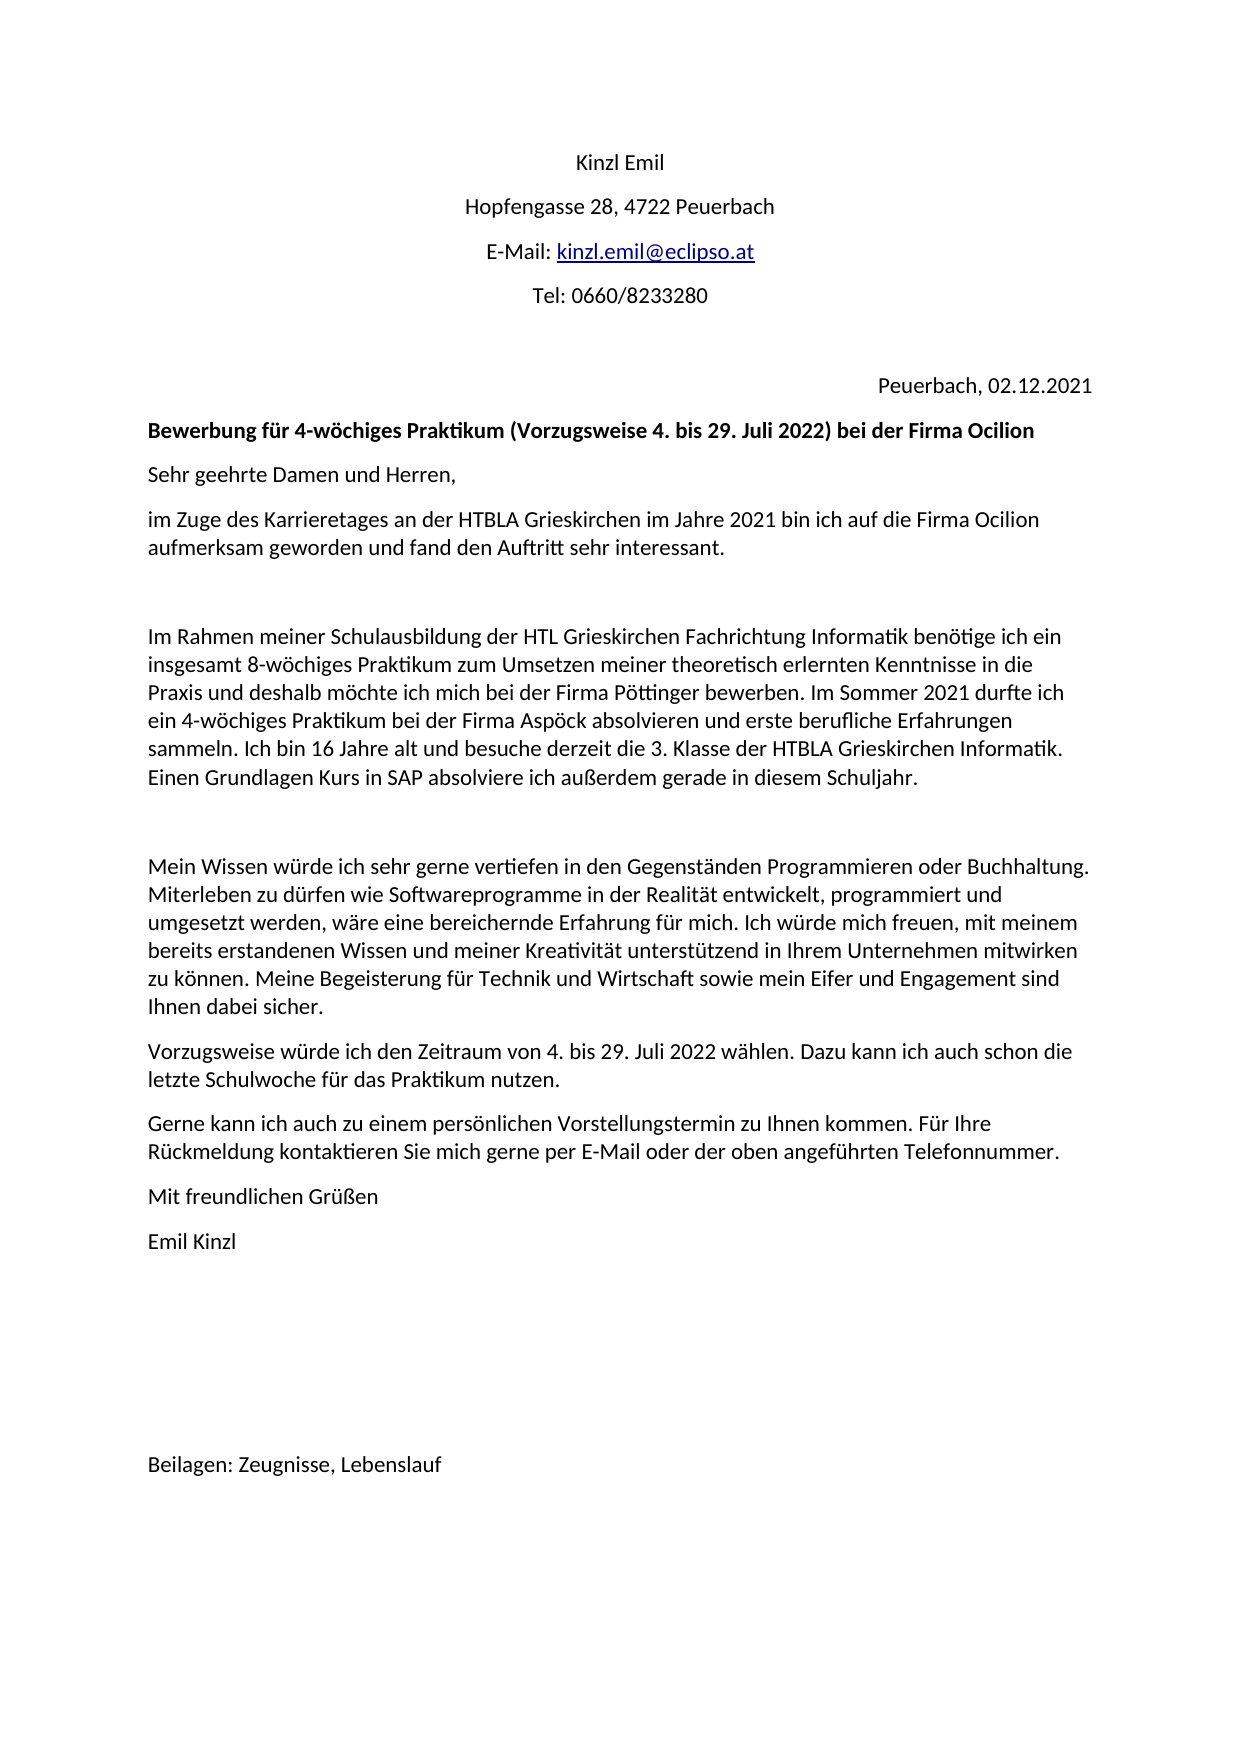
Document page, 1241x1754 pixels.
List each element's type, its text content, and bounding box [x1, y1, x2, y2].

text Bewerbung für 4-wöchiges Praktikum (Vorzugsweise 4. bis 29. Juli 2022) bei der Firma Ocilion [148, 416, 1093, 444]
text Mit freundlichen Grüßen [148, 1182, 1093, 1210]
text im Zuge des Karrieretages an der HTBLA Grieskirchen im Jahre 2021 bin ich auf die Firma Ocilion aufmerksam geworden und fand den Auftritt sehr interessant. [148, 505, 1093, 561]
text Gerne kann ich auch zu einem persönlichen Vorstellungstermin zu Ihnen kommen. Für Ihre Rückmeldung kontaktieren Sie mich gerne per E-Mail oder der oben angeführten Telefonnummer. [148, 1109, 1093, 1166]
text Mein Wissen würde ich sehr gerne vertiefen in den Gegenständen Programmieren oder Buchhaltung. Miterleben zu dürfen wie Softwareprogramme in der Realität entwickelt, programmiert und umgesetzt werden, wäre eine bereichernde Erfahrung für mich. Ich würde mich freuen, mit meinem bereits erstandenen Wissen und meiner Kreativität unterstützend in Ihrem Unternehmen mitwirken zu können. Meine Begeisterung für Technik und Wirtschaft sowie mein Eifer und Engagement sind Ihnen dabei sicher. [148, 852, 1093, 1020]
text Sehr geehrte Damen und Herren, [148, 460, 1093, 488]
text Peuerbach, 02.12.2021 [148, 371, 1093, 399]
text Im Rahmen meiner Schulausbildung der HTL Grieskirchen Fachrichtung Informatik benötige ich ein insgesamt 8-wöchiges Praktikum zum Umsetzen meiner theoretisch erlernten Kenntnisse in die Praxis und deshalb möchte ich mich bei der Firma Pöttinger bewerben. Im Sommer 2021 durfte ich ein 4-wöchiges Praktikum bei der Firma Aspöck absolvieren und erste berufliche Erfahrungen sammeln. Ich bin 16 Jahre alt und besuche derzeit die 3. Klasse der HTBLA Grieskirchen Informatik. Einen Grundlagen Kurs in SAP absolviere ich außerdem gerade in diesem Schuljahr. [148, 622, 1093, 791]
text Beilagen: Zeugnisse, Lebenslauf [148, 1450, 1093, 1478]
text E-Mail: kinzl.emil@eclipso.at [148, 237, 1093, 265]
text Kinzl Emil [148, 148, 1093, 176]
text Hopfengasse 28, 4722 Peuerbach [148, 192, 1093, 220]
text Emil Kinzl [148, 1227, 1093, 1255]
text Vorzugsweise würde ich den Zeitraum von 4. bis 29. Juli 2022 wählen. Dazu kann ich auch schon die letzte Schulwoche für das Praktikum nutzen. [148, 1037, 1093, 1093]
text Tel: 0660/8233280 [148, 282, 1093, 310]
